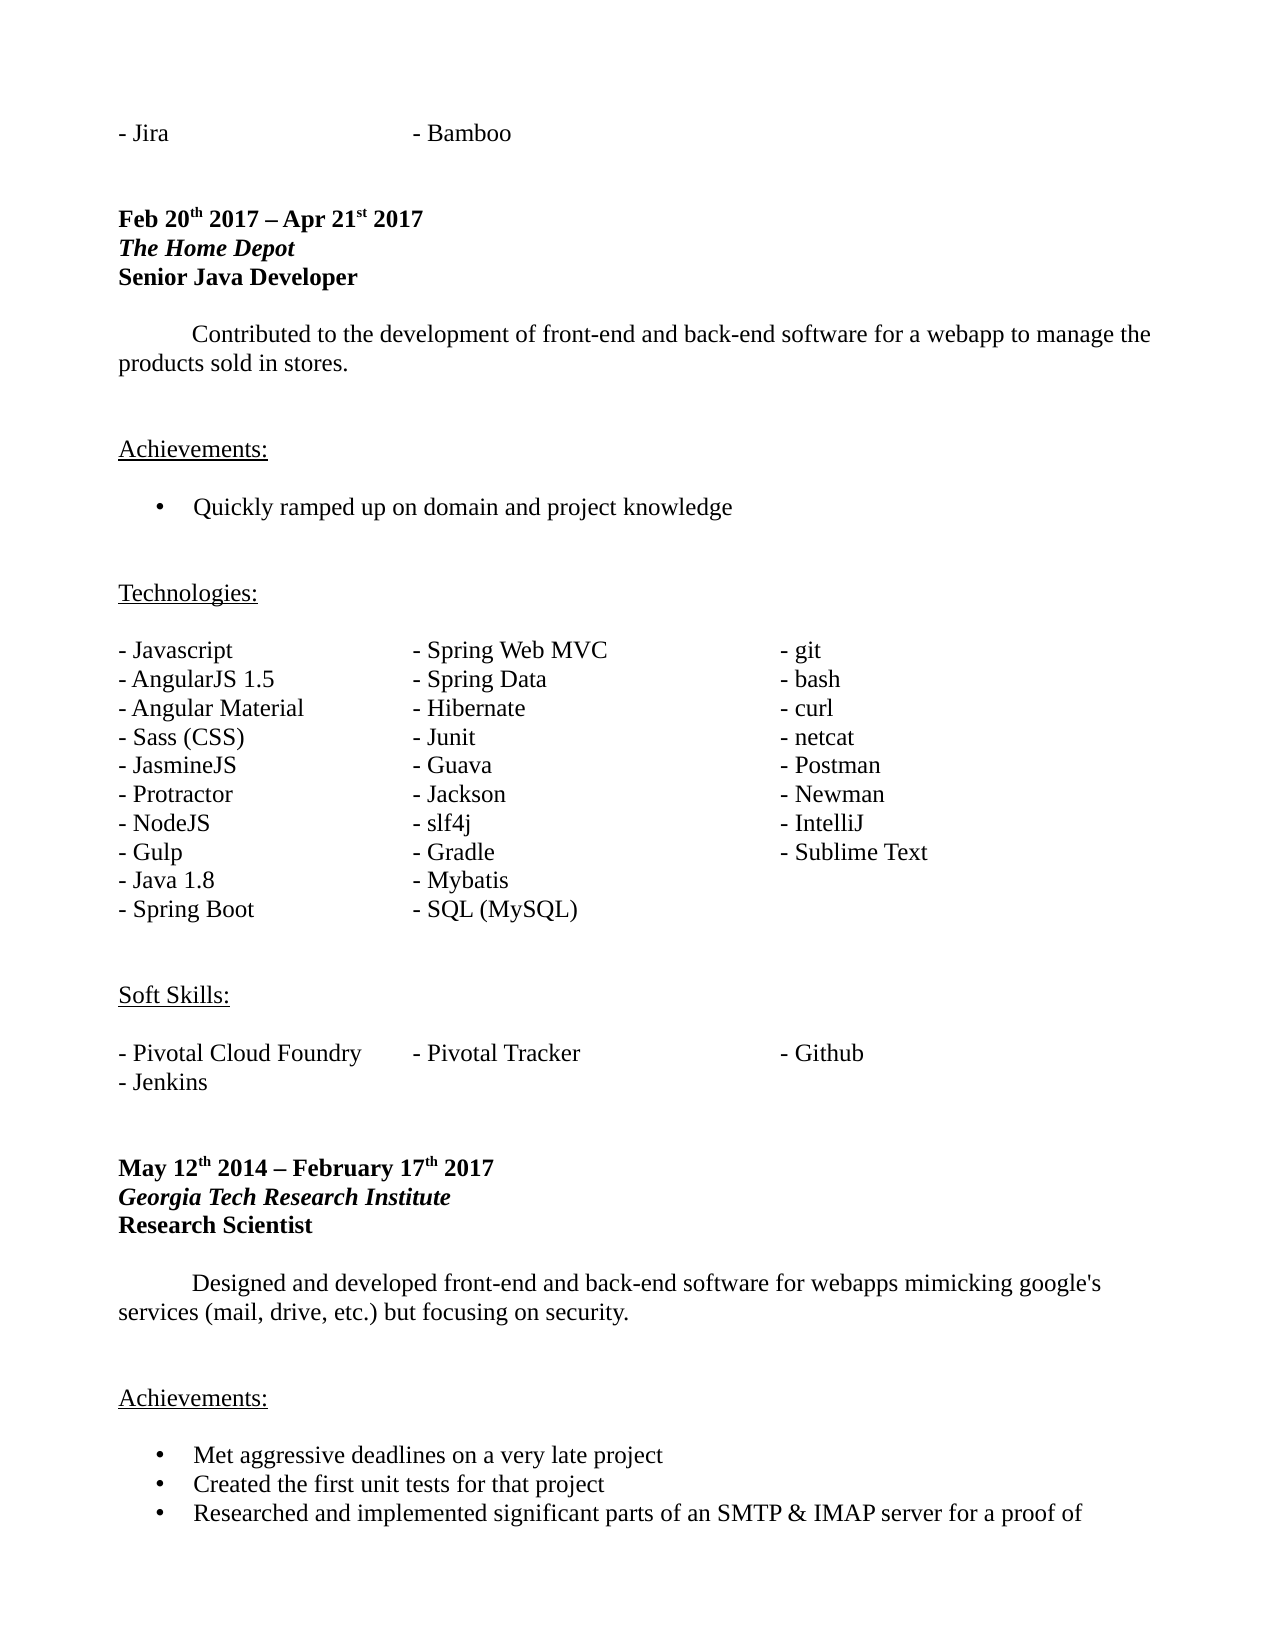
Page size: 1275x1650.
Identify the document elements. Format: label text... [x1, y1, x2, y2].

text - Spring Boot - SQL (MySQL) [118, 894, 1157, 923]
text Research Scientist [118, 1211, 1157, 1239]
text - Angular Material - Hibernate - curl [118, 693, 1157, 722]
text - NodeJS - slf4j - IntelliJ [118, 808, 1157, 837]
text Soft Skills: [118, 981, 1157, 1009]
text - Jira - Bamboo [118, 118, 1157, 147]
text Georgia Tech Research Institute [118, 1182, 1157, 1211]
text Technologies: [118, 578, 1157, 607]
text Contributed to the development of front-end and back-end software for a webapp to manage the products sold in stores. [118, 319, 1157, 377]
text Designed and developed front-end and back-end software for webapps mimicking google's services (mail, drive, etc.) but focusing on security. [118, 1268, 1157, 1326]
text The Home Depot [118, 233, 1157, 262]
text May 12th 2014 – February 17th 2017 [118, 1153, 1157, 1182]
text - Gulp - Gradle - Sublime Text [118, 837, 1157, 866]
list Met aggressive deadlines on a very late project [156, 1441, 1157, 1469]
text - Protractor - Jackson - Newman [118, 779, 1157, 808]
text - Java 1.8 - Mybatis [118, 866, 1157, 894]
text Senior Java Developer [118, 262, 1157, 291]
list Quickly ramped up on domain and project knowledge [156, 492, 1157, 521]
list Created the first unit tests for that project [156, 1469, 1157, 1498]
text Achievements: [118, 434, 1157, 463]
text - JasmineJS - Guava - Postman [118, 751, 1157, 779]
text - Pivotal Cloud Foundry - Pivotal Tracker - Github [118, 1038, 1157, 1067]
text Feb 20th 2017 – Apr 21st 2017 [118, 204, 1157, 233]
text - Sass (CSS) - Junit - netcat [118, 722, 1157, 751]
text - Javascript - Spring Web MVC - git [118, 636, 1157, 664]
list Researched and implemented significant parts of an SMTP & IMAP server for a proof of [156, 1498, 1157, 1527]
text - Jenkins [118, 1067, 1157, 1096]
text - AngularJS 1.5 - Spring Data - bash [118, 664, 1157, 693]
text Achievements: [118, 1383, 1157, 1412]
